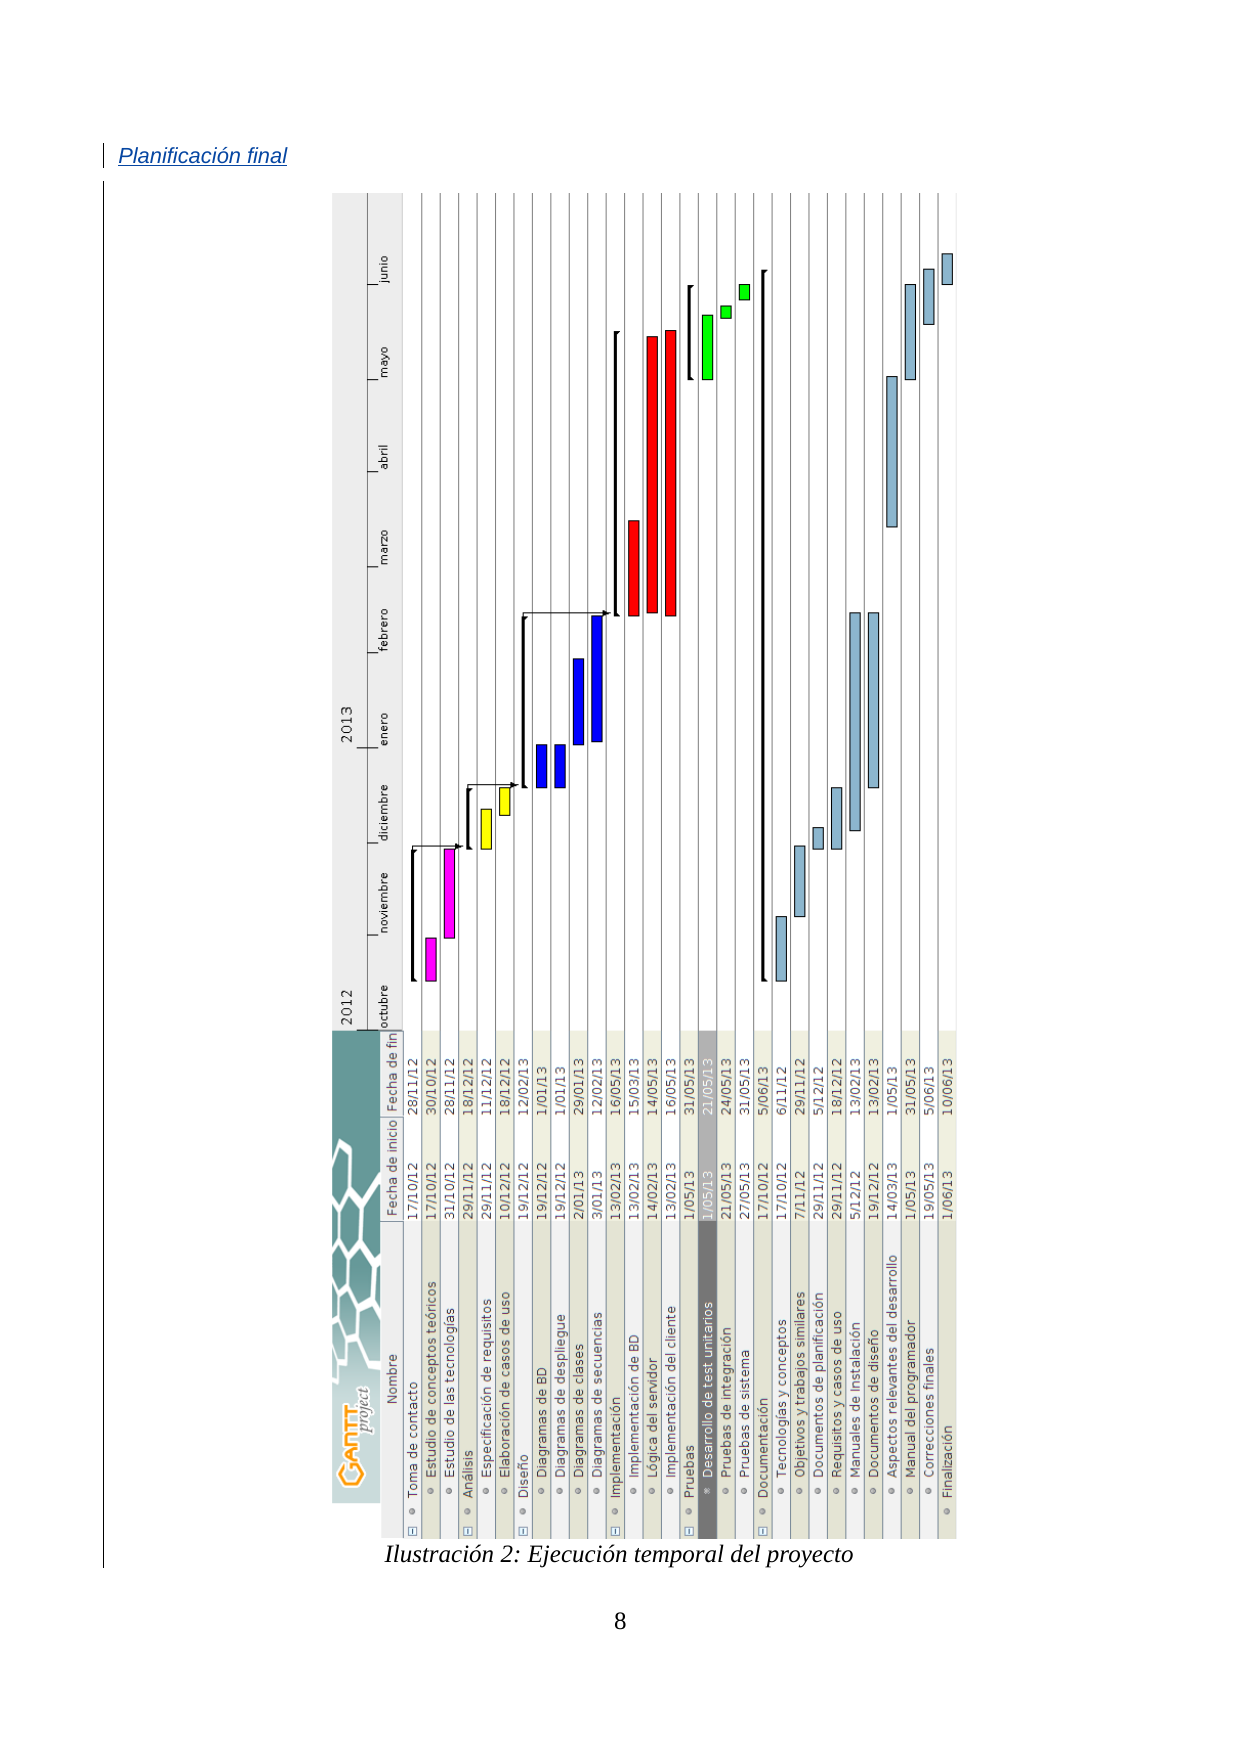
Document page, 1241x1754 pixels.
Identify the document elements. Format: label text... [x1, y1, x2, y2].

picture [284, 193, 957, 1539]
subtitle Planificación final [118, 143, 1122, 168]
text Ilustración 2: Ejecución temporal del proyecto [284, 1539, 956, 1568]
